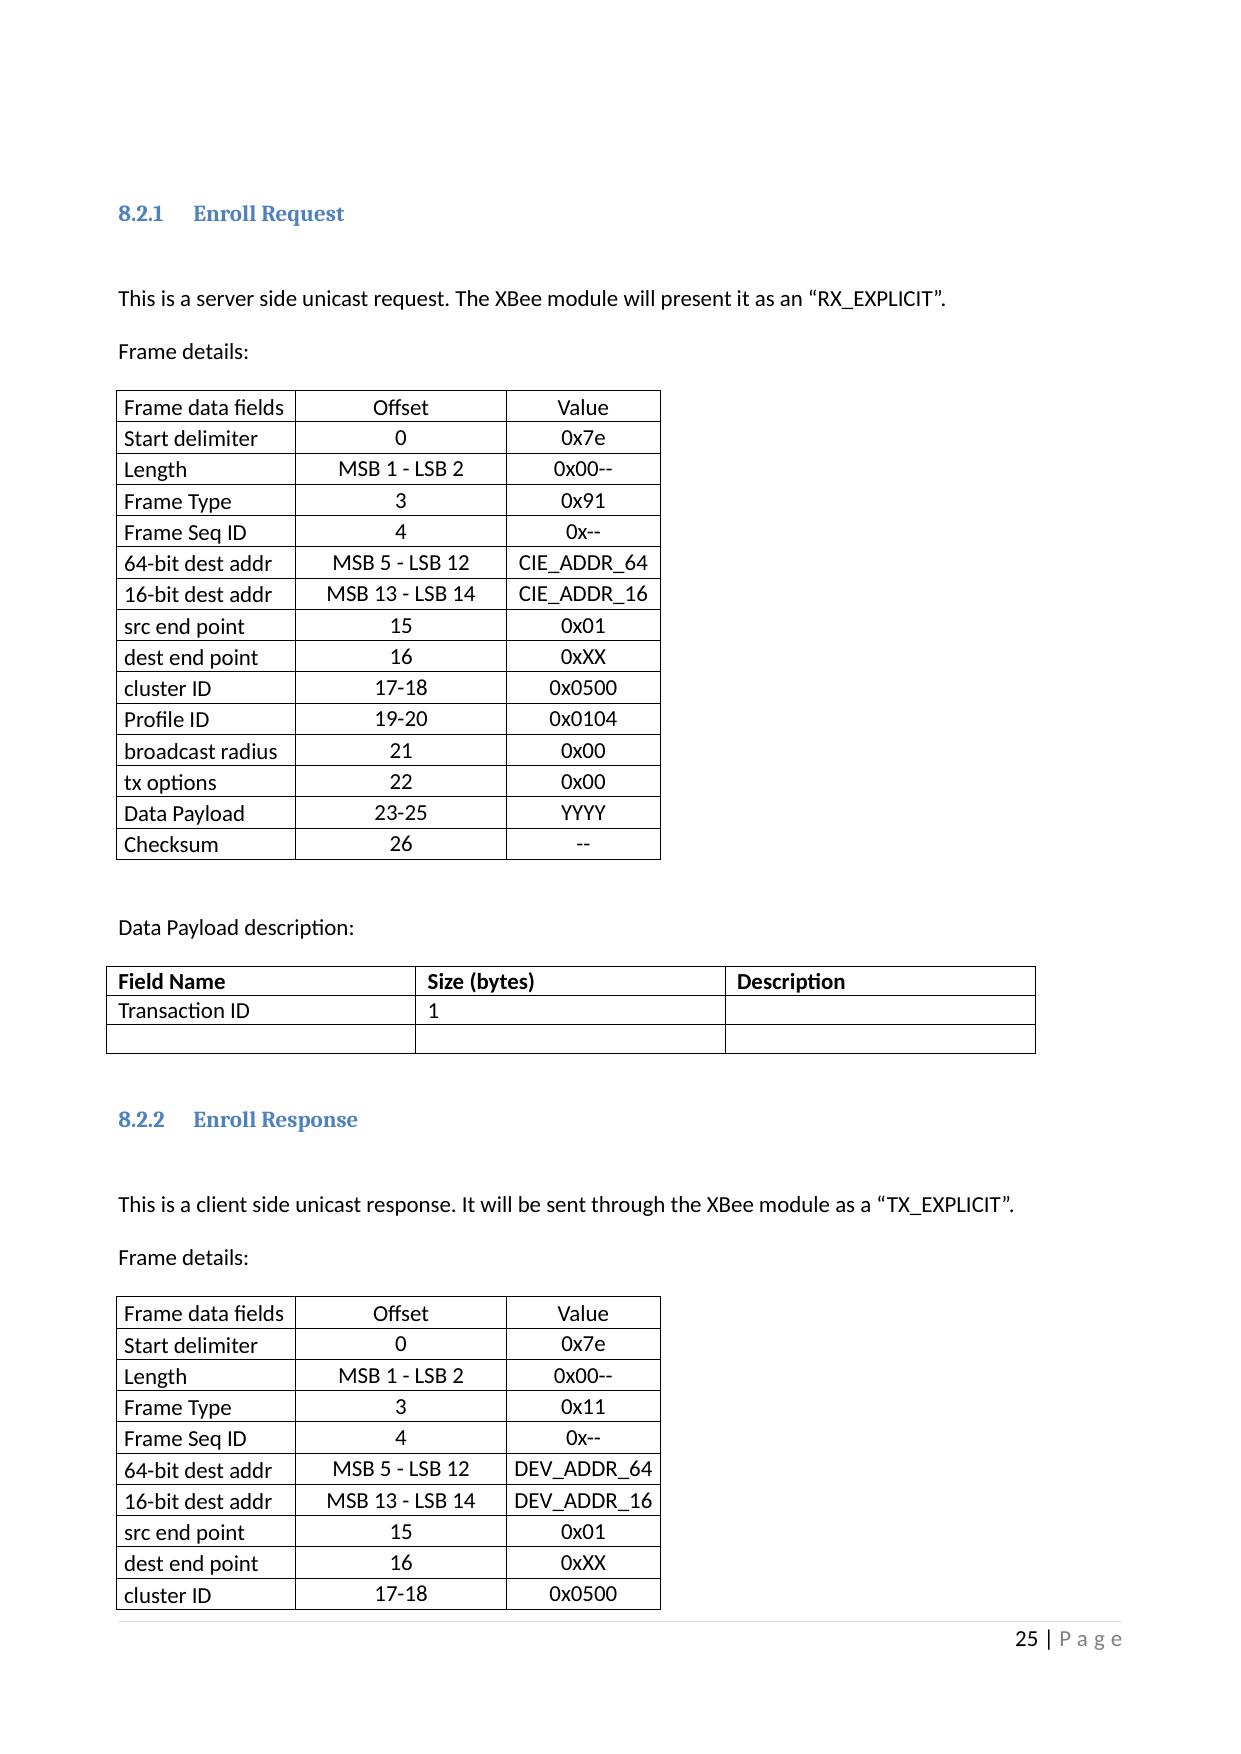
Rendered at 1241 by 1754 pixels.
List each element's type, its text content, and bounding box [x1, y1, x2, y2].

table_cell CIE_ADDR_64 [507, 547, 660, 577]
table_header Offset [296, 1297, 506, 1327]
table_cell dest end point [117, 641, 295, 671]
table_cell 17-18 [296, 672, 506, 702]
table_cell 0x01 [507, 610, 660, 640]
table_cell 0xXX [507, 1547, 660, 1577]
table_cell 26 [296, 829, 506, 859]
table_cell MSB 13 - LSB 14 [296, 579, 506, 609]
text Data Payload description: [118, 913, 1122, 941]
table_cell 0x01 [507, 1516, 660, 1546]
table_cell 15 [296, 1516, 506, 1546]
table_cell 0 [296, 422, 506, 452]
table_cell MSB 1 - LSB 2 [296, 1360, 506, 1390]
table_cell cluster ID [117, 1579, 295, 1609]
table_header Size (bytes) [416, 967, 725, 995]
table_cell 21 [296, 735, 506, 765]
table_cell src end point [117, 1516, 295, 1546]
table_cell 16 [296, 1547, 506, 1577]
text This is a client side unicast response. It will be sent through the XBee module as a “TX_EXPLICIT”. [118, 1190, 1122, 1218]
table_cell 0x-- [507, 516, 660, 546]
table_cell Transaction ID [107, 996, 415, 1024]
table_cell 0x0500 [507, 1579, 660, 1609]
table_cell 22 [296, 766, 506, 796]
table_cell 4 [296, 516, 506, 546]
table_header Frame data fields [117, 391, 295, 421]
table_header Offset [296, 391, 506, 421]
table_cell 17-18 [296, 1579, 506, 1609]
table_cell cluster ID [117, 672, 295, 702]
table_cell 0x00-- [507, 454, 660, 484]
table_cell Start delimiter [117, 1329, 295, 1359]
table_cell MSB 5 - LSB 12 [296, 1454, 506, 1484]
table_cell dest end point [117, 1547, 295, 1577]
table_cell 0x00 [507, 766, 660, 796]
table_cell 23-25 [296, 797, 506, 827]
table_cell [726, 1025, 1035, 1053]
table_cell Frame Seq ID [117, 1422, 295, 1452]
table_cell 3 [296, 1391, 506, 1421]
table_cell src end point [117, 610, 295, 640]
table_cell Data Payload [117, 797, 295, 827]
table_cell DEV_ADDR_64 [507, 1454, 660, 1484]
table_cell broadcast radius [117, 735, 295, 765]
table_cell MSB 13 - LSB 14 [296, 1485, 506, 1515]
table_cell Frame Type [117, 1391, 295, 1421]
table_cell YYYY [507, 797, 660, 827]
subtitle Enroll Response [118, 1107, 1122, 1133]
table_cell 4 [296, 1422, 506, 1452]
table_cell 0x0104 [507, 704, 660, 734]
table_cell Frame Seq ID [117, 516, 295, 546]
table_cell Length [117, 454, 295, 484]
table_cell 0x91 [507, 485, 660, 515]
table_cell 0x00 [507, 735, 660, 765]
table_header Value [507, 391, 660, 421]
table_cell 64-bit dest addr [117, 547, 295, 577]
table_cell 16 [296, 641, 506, 671]
table_cell 0x7e [507, 1329, 660, 1359]
table_cell Profile ID [117, 704, 295, 734]
text This is a server side unicast request. The XBee module will present it as an “RX_EXPLICIT”. [118, 284, 1122, 312]
table_cell 0x7e [507, 422, 660, 452]
table_header Frame data fields [117, 1297, 295, 1327]
table_cell Start delimiter [117, 422, 295, 452]
table_cell 0x00-- [507, 1360, 660, 1390]
table_cell MSB 1 - LSB 2 [296, 454, 506, 484]
table_header Field Name [107, 967, 415, 995]
table_header Description [726, 967, 1035, 995]
table_cell 15 [296, 610, 506, 640]
table_cell 0x-- [507, 1422, 660, 1452]
table_cell Frame Type [117, 485, 295, 515]
table_cell 1 [416, 996, 725, 1024]
table_cell DEV_ADDR_16 [507, 1485, 660, 1515]
table_cell -- [507, 829, 660, 859]
table_cell 3 [296, 485, 506, 515]
table_cell [107, 1025, 415, 1053]
text Frame details: [118, 337, 1122, 365]
table_cell 0x11 [507, 1391, 660, 1421]
table_cell tx options [117, 766, 295, 796]
text Frame details: [118, 1243, 1122, 1271]
subtitle Enroll Request [118, 201, 1122, 227]
table_cell [416, 1025, 725, 1053]
table_cell 0 [296, 1329, 506, 1359]
table_header Value [507, 1297, 660, 1327]
table_cell CIE_ADDR_16 [507, 579, 660, 609]
table_cell 16-bit dest addr [117, 1485, 295, 1515]
table_cell 16-bit dest addr [117, 579, 295, 609]
table_cell Checksum [117, 829, 295, 859]
table_cell [726, 996, 1035, 1024]
table_cell Length [117, 1360, 295, 1390]
table_cell 64-bit dest addr [117, 1454, 295, 1484]
table_cell 0x0500 [507, 672, 660, 702]
table_cell 0xXX [507, 641, 660, 671]
table_cell MSB 5 - LSB 12 [296, 547, 506, 577]
table_cell 19-20 [296, 704, 506, 734]
